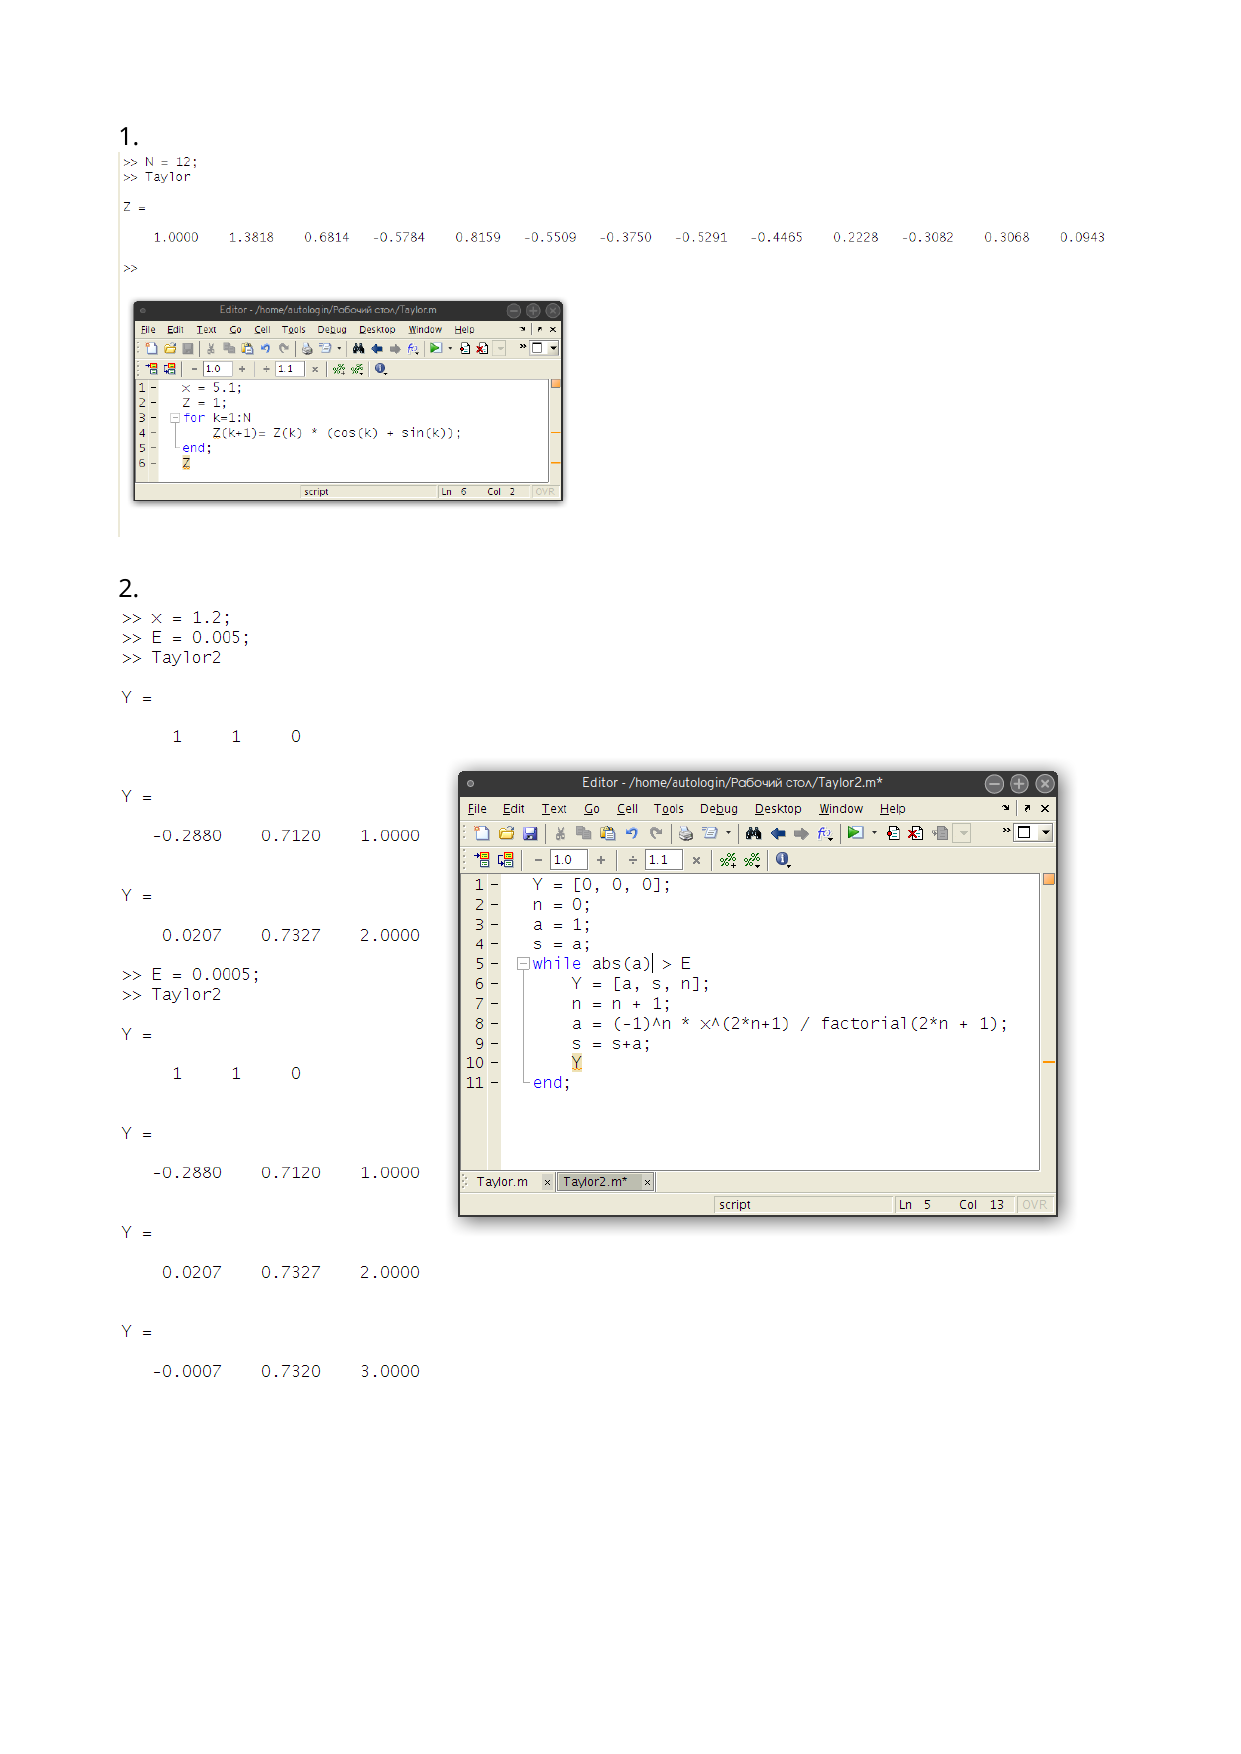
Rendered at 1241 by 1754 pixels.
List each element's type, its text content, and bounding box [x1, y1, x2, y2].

text 1. [118, 118, 1122, 152]
picture [118, 605, 1123, 1393]
picture [118, 152, 1123, 537]
text 2. [118, 571, 1122, 605]
